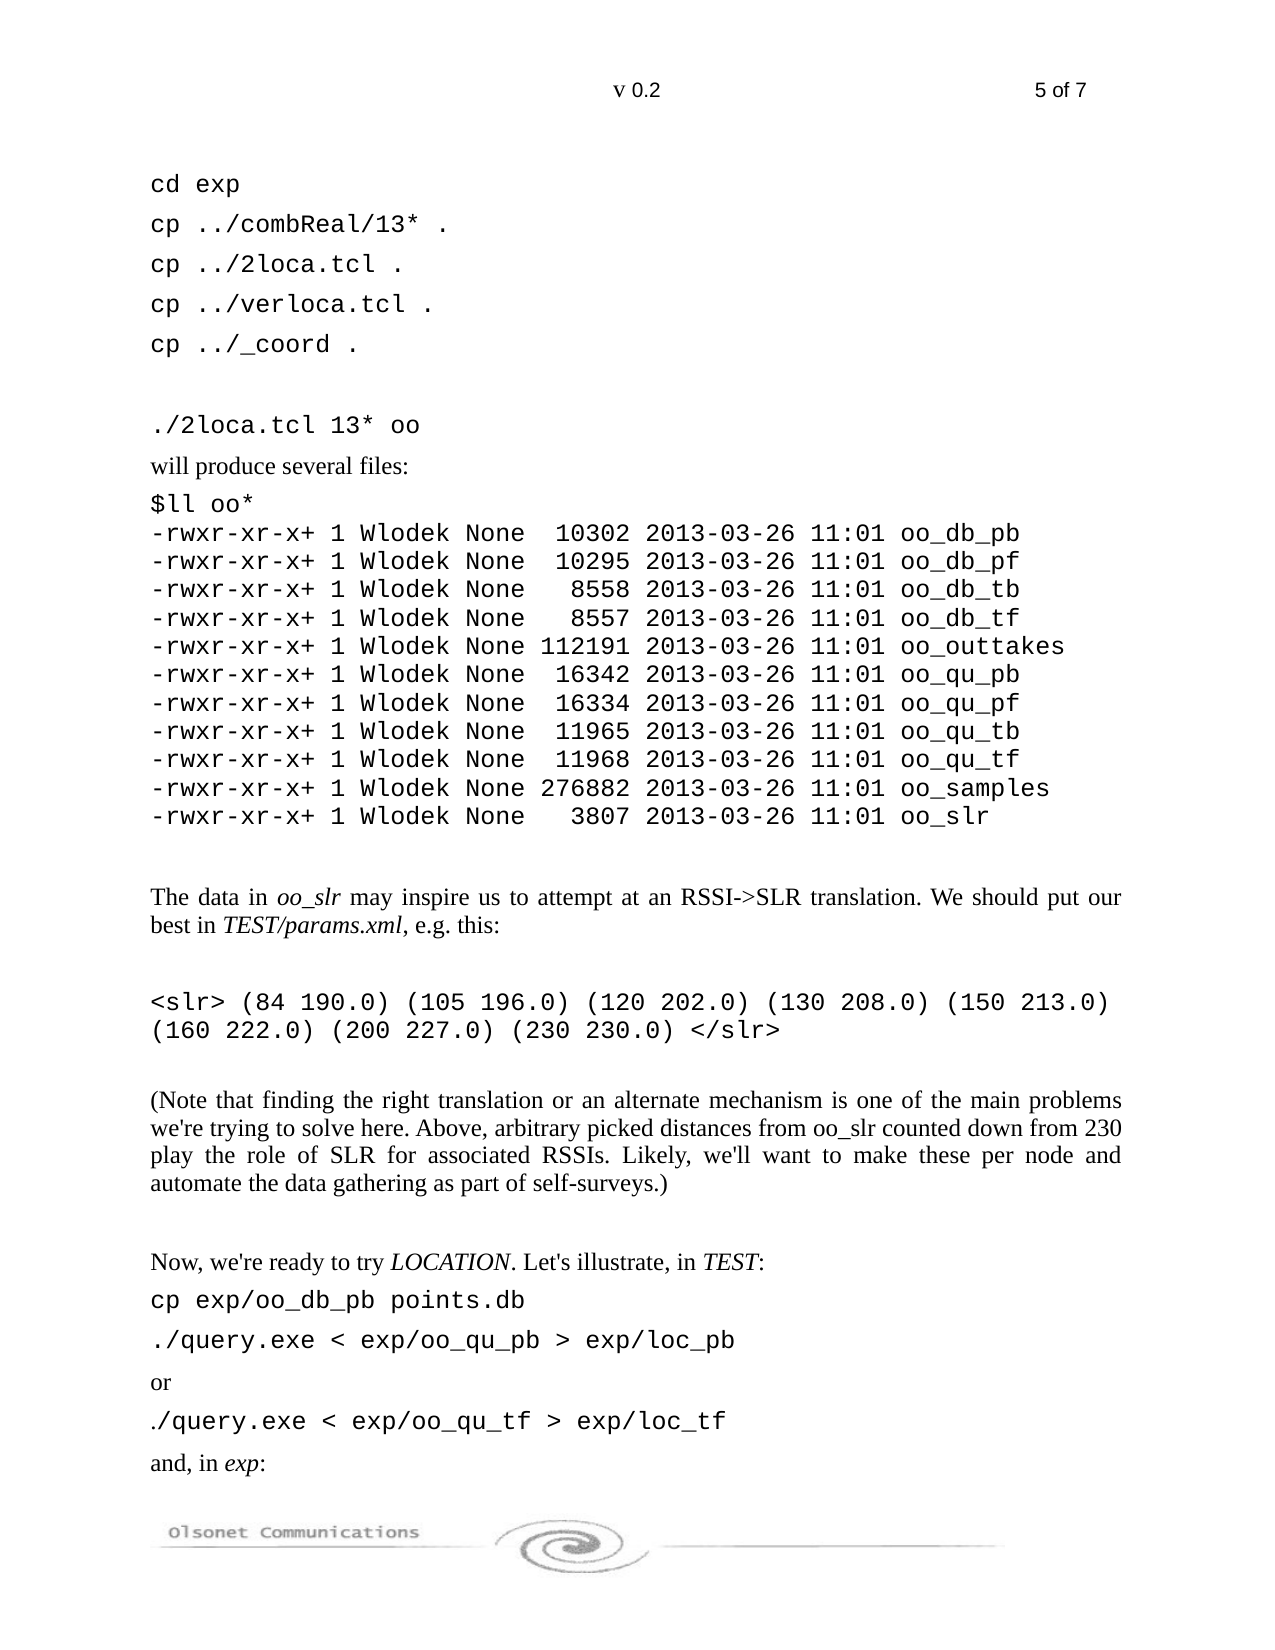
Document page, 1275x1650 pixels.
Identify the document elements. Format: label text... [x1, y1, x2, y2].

text $ll oo* -rwxr-xr-x+ 1 Wlodek None 10302 2013-03-26 11:01 oo_db_pb -rwxr-xr-x+ 1 Wlodek None 10295 2013-03-26 11:01 oo_db_pf -rwxr-xr-x+ 1 Wlodek None 8558 2013-03-26 11:01 oo_db_tb -rwxr-xr-x+ 1 Wlodek None 8557 2013-03-26 11:01 oo_db_tf -rwxr-xr-x+ 1 Wlodek None 112191 2013-03-26 11:01 oo_outtakes -rwxr-xr-x+ 1 Wlodek None 16342 2013-03-26 11:01 oo_qu_pb -rwxr-xr-x+ 1 Wlodek None 16334 2013-03-26 11:01 oo_qu_pf -rwxr-xr-x+ 1 Wlodek None 11965 2013-03-26 11:01 oo_qu_tb -rwxr-xr-x+ 1 Wlodek None 11968 2013-03-26 11:01 oo_qu_tf -rwxr-xr-x+ 1 Wlodek None 276882 2013-03-26 11:01 oo_samples -rwxr-xr-x+ 1 Wlodek None 3807 2013-03-26 11:01 oo_slr [150, 492, 1123, 832]
text and, in exp: [150, 1449, 1123, 1476]
text or [150, 1368, 1123, 1395]
text cd exp [150, 172, 1123, 200]
text cp ../2loca.tcl . [150, 252, 1123, 280]
text cp ../verloca.tcl . [150, 292, 1123, 320]
text ./2loca.tcl 13* oo [150, 412, 1123, 441]
text Now, we're ready to try LOCATION. Let's illustrate, in TEST: [150, 1248, 1123, 1276]
text ./query.exe < exp/oo_qu_pb > exp/loc_pb [150, 1328, 1123, 1356]
text (Note that finding the right translation or an alternate mechanism is one of the main problems we're trying to solve here. Above, arbitrary picked distances from oo_slr counted down from 230 play the role of SLR for associated RSSIs. Likely, we'll want to make these per node and automate the data gathering as part of self-surveys.) [150, 1086, 1123, 1197]
text The data in oo_slr may inspire us to attempt at an RSSI->SLR translation. We should put our best in TEST/params.xml, e.g. this: [150, 883, 1123, 938]
picture [150, 1504, 1005, 1596]
text will produce several files: [150, 452, 1123, 480]
text <slr> (84 190.0) (105 196.0) (120 202.0) (130 208.0) (150 213.0) (160 222.0) (200 227.0) (230 230.0) </slr> [150, 990, 1123, 1074]
text ./query.exe < exp/oo_qu_tf > exp/loc_tf [150, 1407, 1123, 1437]
text cp ../combReal/13* . [150, 212, 1123, 240]
text cp exp/oo_db_pb points.db [150, 1287, 1123, 1316]
text cp ../_coord . [150, 332, 1123, 360]
